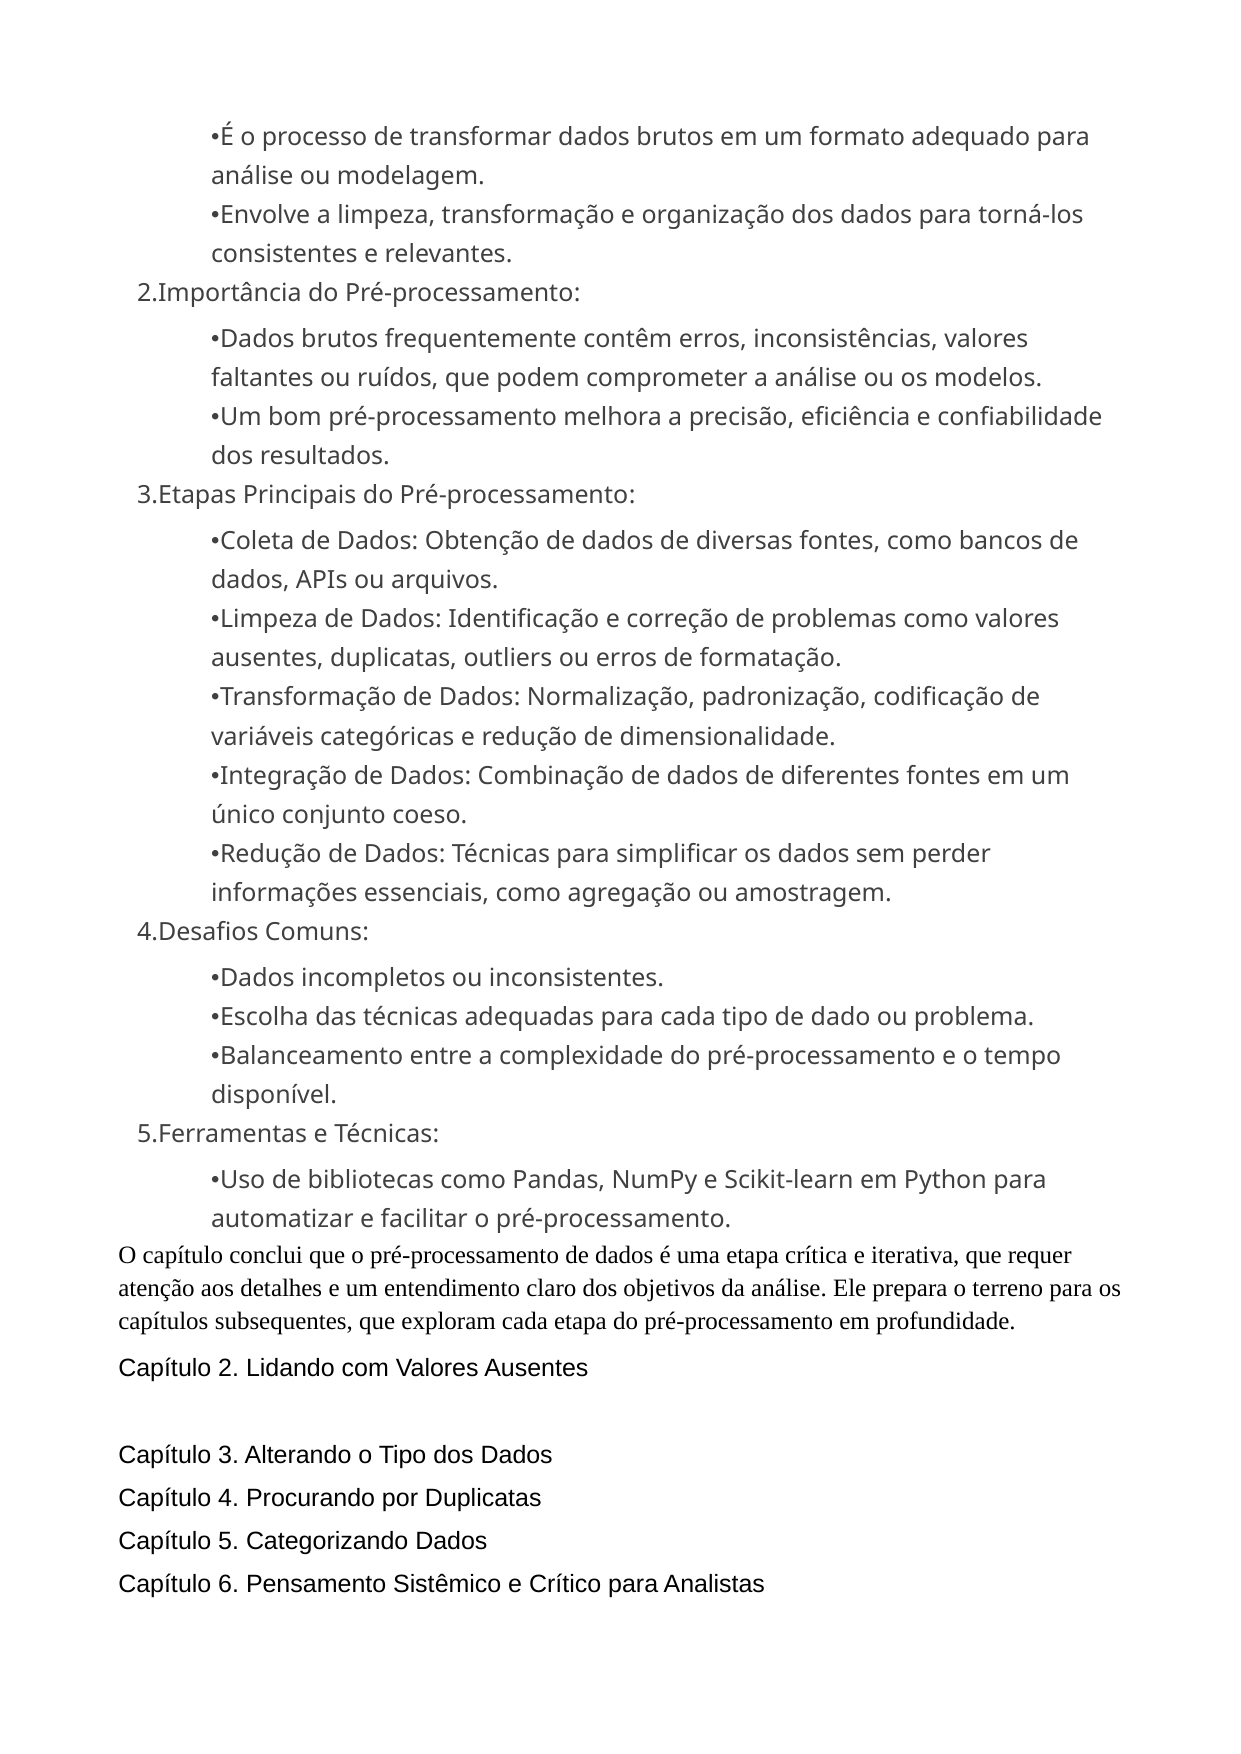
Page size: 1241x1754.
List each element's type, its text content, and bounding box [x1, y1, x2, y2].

list Transformação de Dados: Normalização, padronização, codificação de variáveis categóricas e redução de dimensionalidade. [118, 679, 1122, 752]
list Envolve a limpeza, transformação e organização dos dados para torná-los consistentes e relevantes. [118, 196, 1122, 270]
list Ferramentas e Técnicas: [118, 1116, 1122, 1150]
list Redução de Dados: Técnicas para simplificar os dados sem perder informações essenciais, como agregação ou amostragem. [118, 836, 1122, 909]
list Balanceamento entre a complexidade do pré-processamento e o tempo disponível. [118, 1038, 1122, 1111]
text Capítulo 2. Lidando com Valores Ausentes [118, 1353, 1122, 1382]
text Capítulo 6. Pensamento Sistêmico e Crítico para Analistas [118, 1569, 1122, 1598]
list Integração de Dados: Combinação de dados de diferentes fontes em um único conjunto coeso. [118, 757, 1122, 831]
text Capítulo 4. Procurando por Duplicatas [118, 1483, 1122, 1512]
list Desafios Comuns: [118, 914, 1122, 948]
list Um bom pré-processamento melhora a precisão, eficiência e confiabilidade dos resultados. [118, 398, 1122, 472]
list Escolha das técnicas adequadas para cada tipo de dado ou problema. [118, 998, 1122, 1033]
list Dados incompletos ou inconsistentes. [118, 959, 1122, 993]
list Coleta de Dados: Obtenção de dados de diversas fontes, como bancos de dados, APIs ou arquivos. [118, 522, 1122, 596]
list Importância do Pré-processamento: [118, 275, 1122, 309]
list Etapas Principais do Pré-processamento: [118, 477, 1122, 511]
text O capítulo conclui que o pré-processamento de dados é uma etapa crítica e iterativa, que requer atenção aos detalhes e um entendimento claro dos objetivos da análise. Ele prepara o terreno para os capítulos subsequentes, que exploram cada etapa do pré-processamento em profundidade. [118, 1240, 1122, 1334]
list Uso de bibliotecas como Pandas, NumPy e Scikit-learn em Python para automatizar e facilitar o pré-processamento. [118, 1161, 1122, 1235]
list Dados brutos frequentemente contêm erros, inconsistências, valores faltantes ou ruídos, que podem comprometer a análise ou os modelos. [118, 320, 1122, 393]
text Capítulo 5. Categorizando Dados [118, 1526, 1122, 1555]
list Limpeza de Dados: Identificação e correção de problemas como valores ausentes, duplicatas, outliers ou erros de formatação. [118, 601, 1122, 674]
list É o processo de transformar dados brutos em um formato adequado para análise ou modelagem. [118, 118, 1122, 191]
text Capítulo 3. Alterando o Tipo dos Dados [118, 1440, 1122, 1468]
